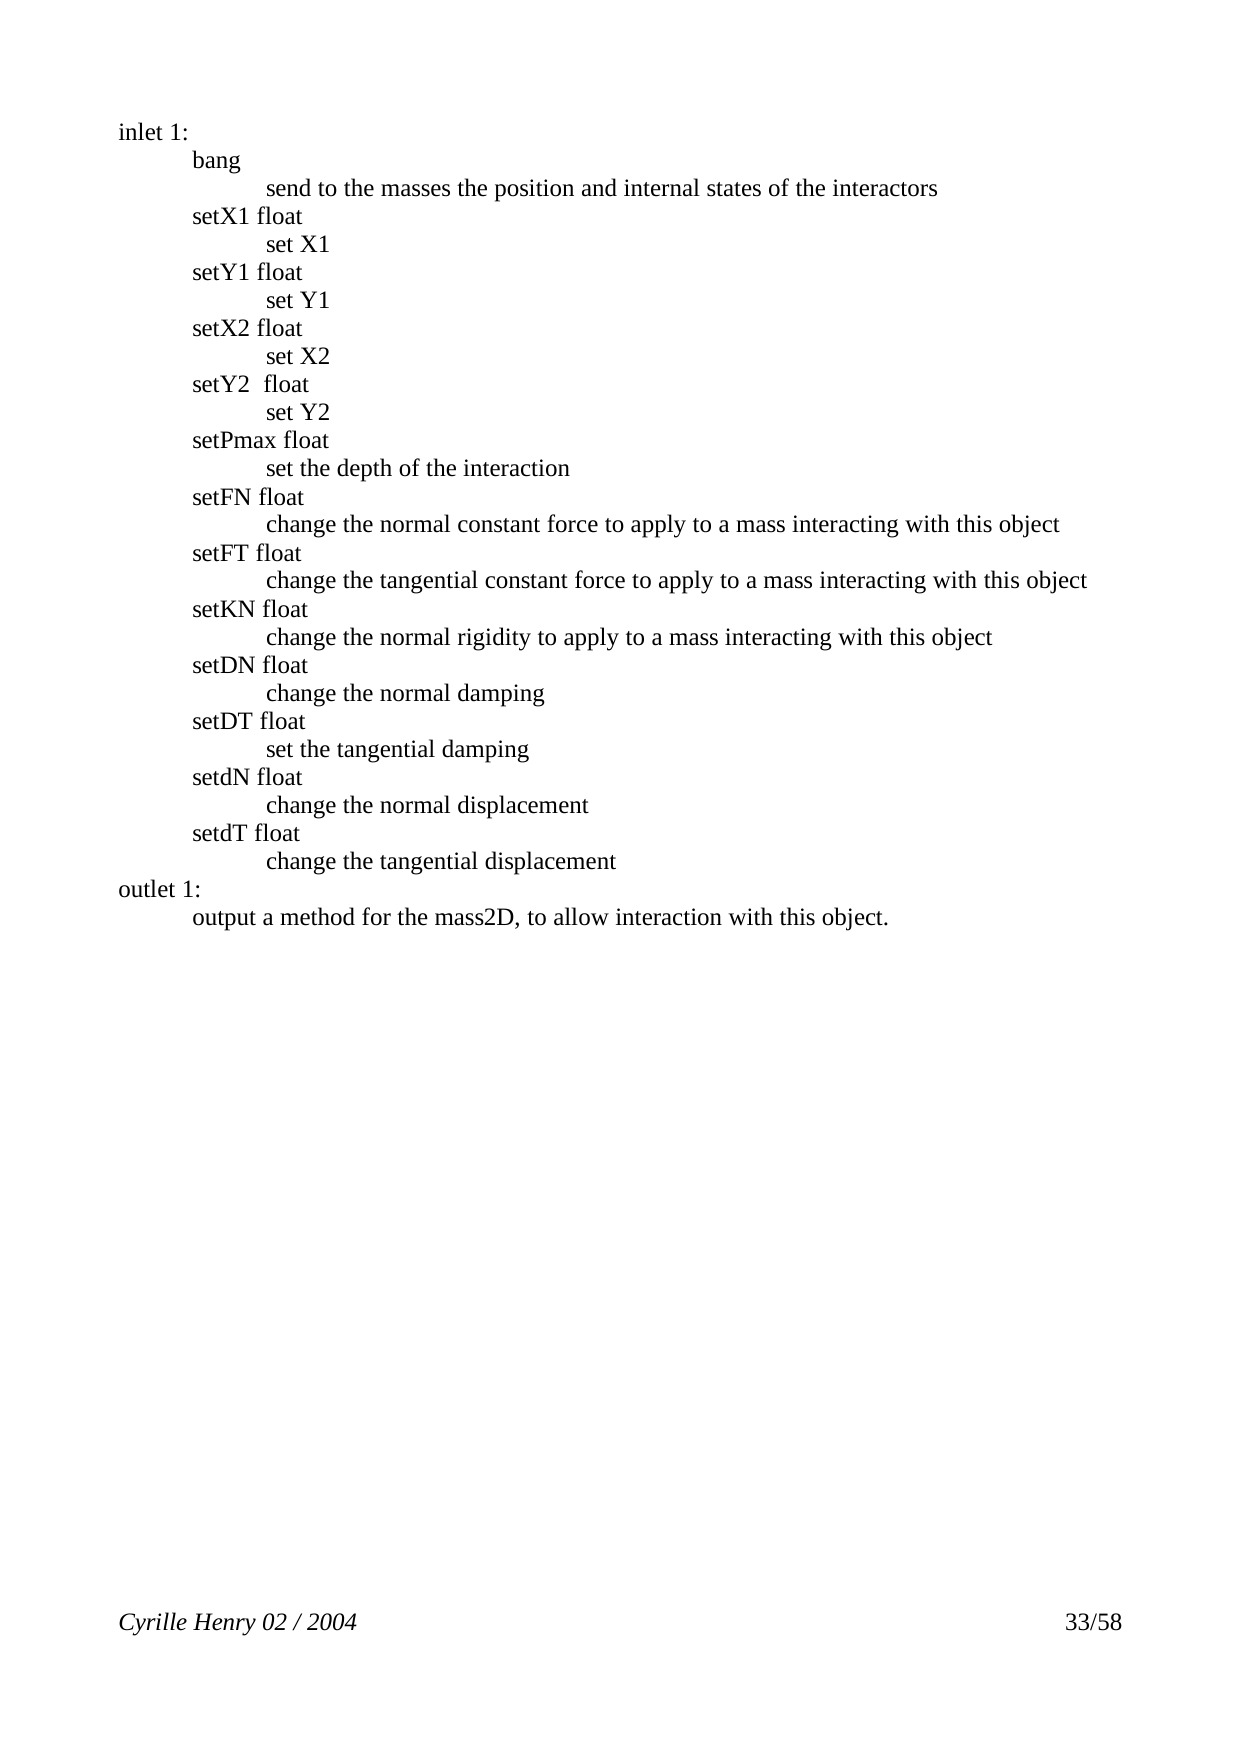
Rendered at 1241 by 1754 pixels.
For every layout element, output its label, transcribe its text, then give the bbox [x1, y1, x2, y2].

text outlet 1: [118, 875, 1122, 903]
text output a method for the mass2D, to allow interaction with this object. [118, 903, 1122, 931]
text change the normal damping [118, 678, 1122, 707]
text setdT float [118, 819, 1122, 847]
text set Y1 [118, 286, 1122, 314]
text setDT float [118, 707, 1122, 734]
text set the depth of the interaction [118, 454, 1122, 482]
text set the tangential damping [118, 734, 1122, 763]
text setFT float [118, 538, 1122, 566]
text setFN float [118, 482, 1122, 510]
text setY2 float [118, 370, 1122, 398]
text set X2 [118, 342, 1122, 370]
text change the normal constant force to apply to a mass interacting with this object [118, 510, 1122, 538]
text send to the masses the position and internal states of the interactors [118, 174, 1122, 202]
text change the normal rigidity to apply to a mass interacting with this object [118, 622, 1122, 651]
text change the tangential constant force to apply to a mass interacting with this object [118, 566, 1122, 594]
text setdN float [118, 763, 1122, 791]
text setKN float [118, 594, 1122, 622]
text inlet 1: [118, 118, 1122, 146]
text set Y2 [118, 398, 1122, 426]
text bang [118, 146, 1122, 174]
text setDN float [118, 651, 1122, 678]
text setY1 float [118, 258, 1122, 286]
text setX2 float [118, 314, 1122, 342]
text setX1 float [118, 202, 1122, 230]
text change the normal displacement [118, 791, 1122, 819]
text change the tangential displacement [118, 847, 1122, 875]
text set X1 [118, 230, 1122, 258]
text setPmax float [118, 426, 1122, 454]
